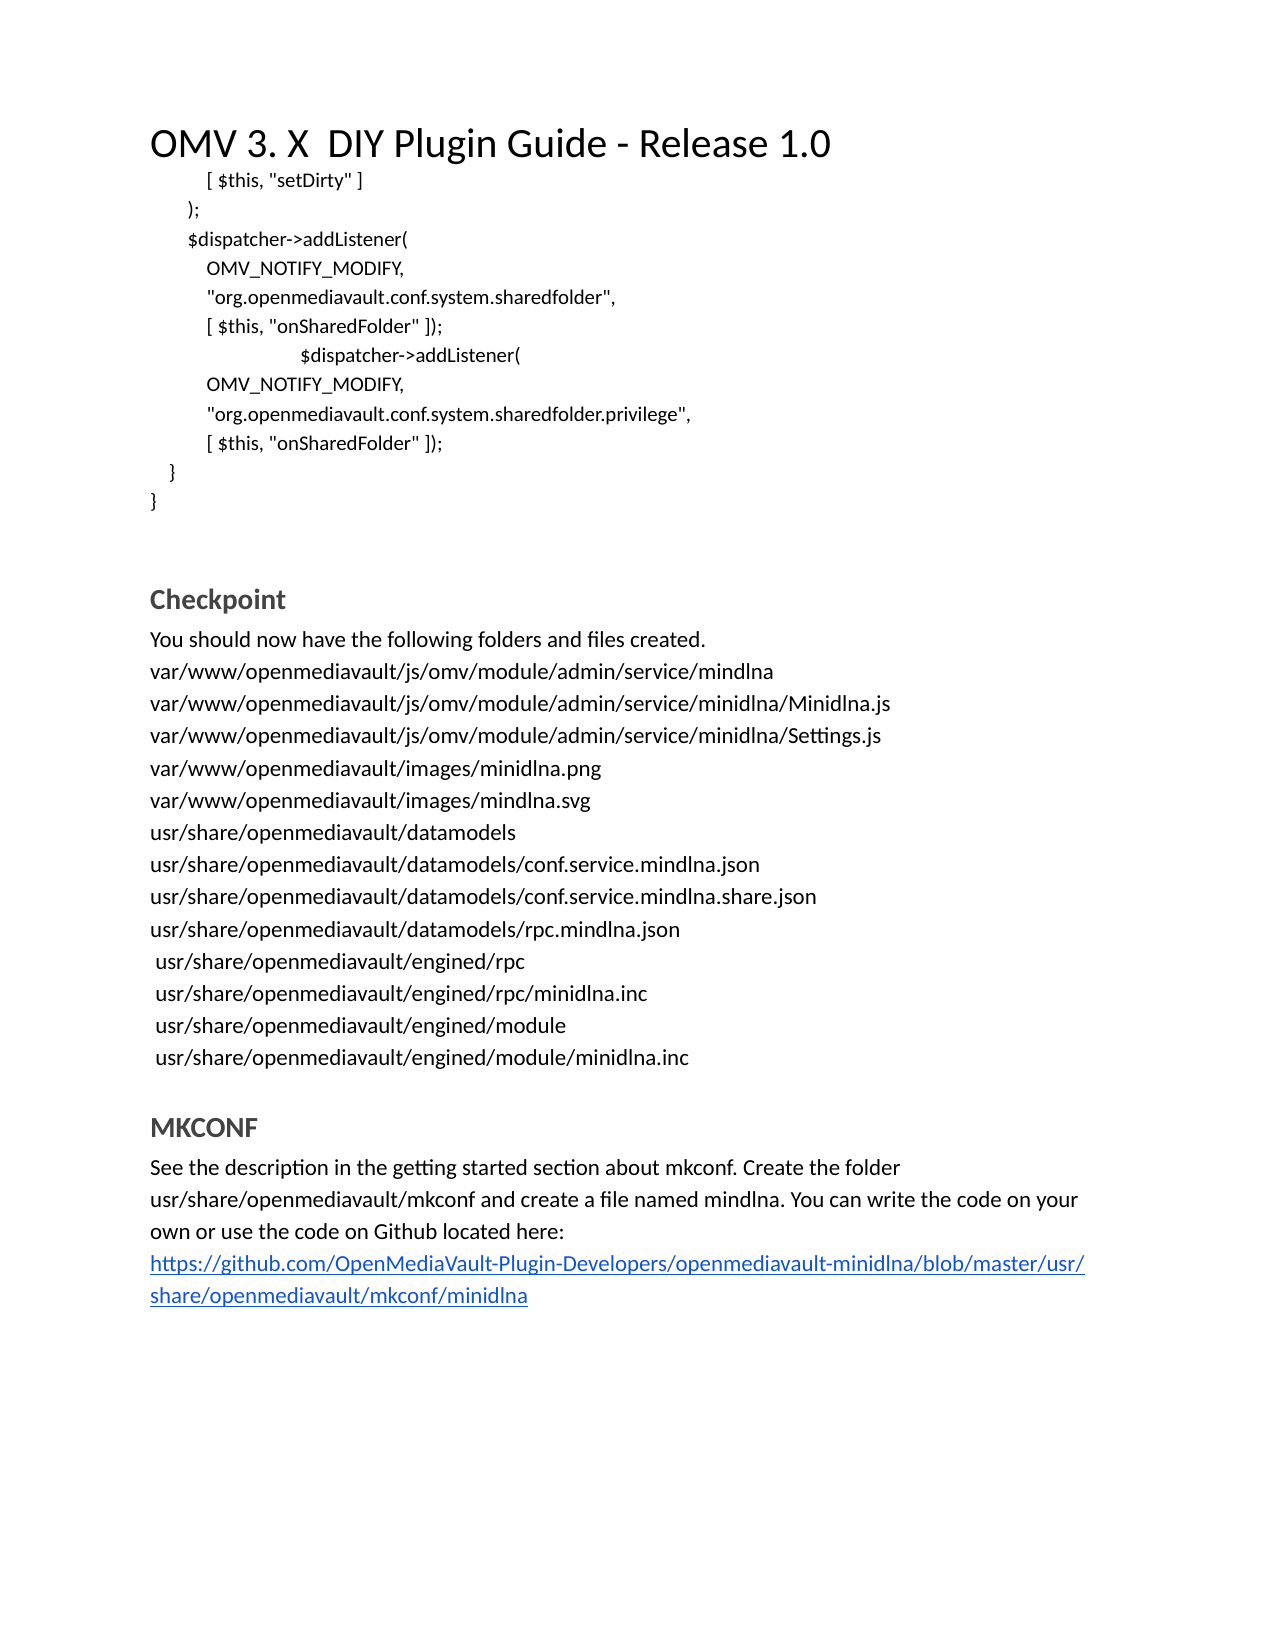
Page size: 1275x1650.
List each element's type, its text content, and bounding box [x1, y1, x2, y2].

text usr/share/openmediavault/datamodels [150, 818, 1125, 846]
text See the description in the getting started section about mkconf. Create the folder usr/share/openmediavault/mkconf and create a file named mindlna. You can write the code on your own or use the code on Github located here: https://github.com/OpenMediaVault-Plugin-Developers/openmediavault-minidlna/blob/master/usr/share/openmediavault/mkconf/minidlna [150, 1153, 1125, 1310]
text usr/share/openmediavault/engined/rpc/minidlna.inc [150, 979, 1125, 1007]
text usr/share/openmediavault/datamodels/rpc.mindlna.json [150, 915, 1125, 943]
text usr/share/openmediavault/engined/module/minidlna.inc [150, 1043, 1125, 1071]
text usr/share/openmediavault/engined/rpc [150, 947, 1125, 975]
text var/www/openmediavault/js/omv/module/admin/service/minidlna/Minidlna.js [150, 689, 1125, 717]
text var/www/openmediavault/js/omv/module/admin/service/minidlna/Settings.js [150, 722, 1125, 749]
text var/www/openmediavault/js/omv/module/admin/service/mindlna [150, 657, 1125, 685]
text var/www/openmediavault/images/mindlna.svg [150, 786, 1125, 814]
text usr/share/openmediavault/datamodels/conf.service.mindlna.json [150, 850, 1125, 878]
text [ $this, "setDirty" ] ); $dispatcher->addListener( OMV_NOTIFY_MODIFY, "org.openmediavault.conf.system.sharedfolder", [ $this, "onSharedFolder" ]); $dispatcher->addListener( OMV_NOTIFY_MODIFY, "org.openmediavault.conf.system.sharedfolder.privilege", [ $this, "onSharedFolder" ]); } } [150, 167, 1125, 514]
subtitle Checkpoint [150, 581, 1125, 617]
text usr/share/openmediavault/engined/module [150, 1011, 1125, 1039]
text You should now have the following folders and files created. [150, 625, 1125, 653]
text usr/share/openmediavault/datamodels/conf.service.mindlna.share.json [150, 882, 1125, 911]
subtitle MKCONF [150, 1109, 1125, 1144]
text var/www/openmediavault/images/minidlna.png [150, 754, 1125, 782]
